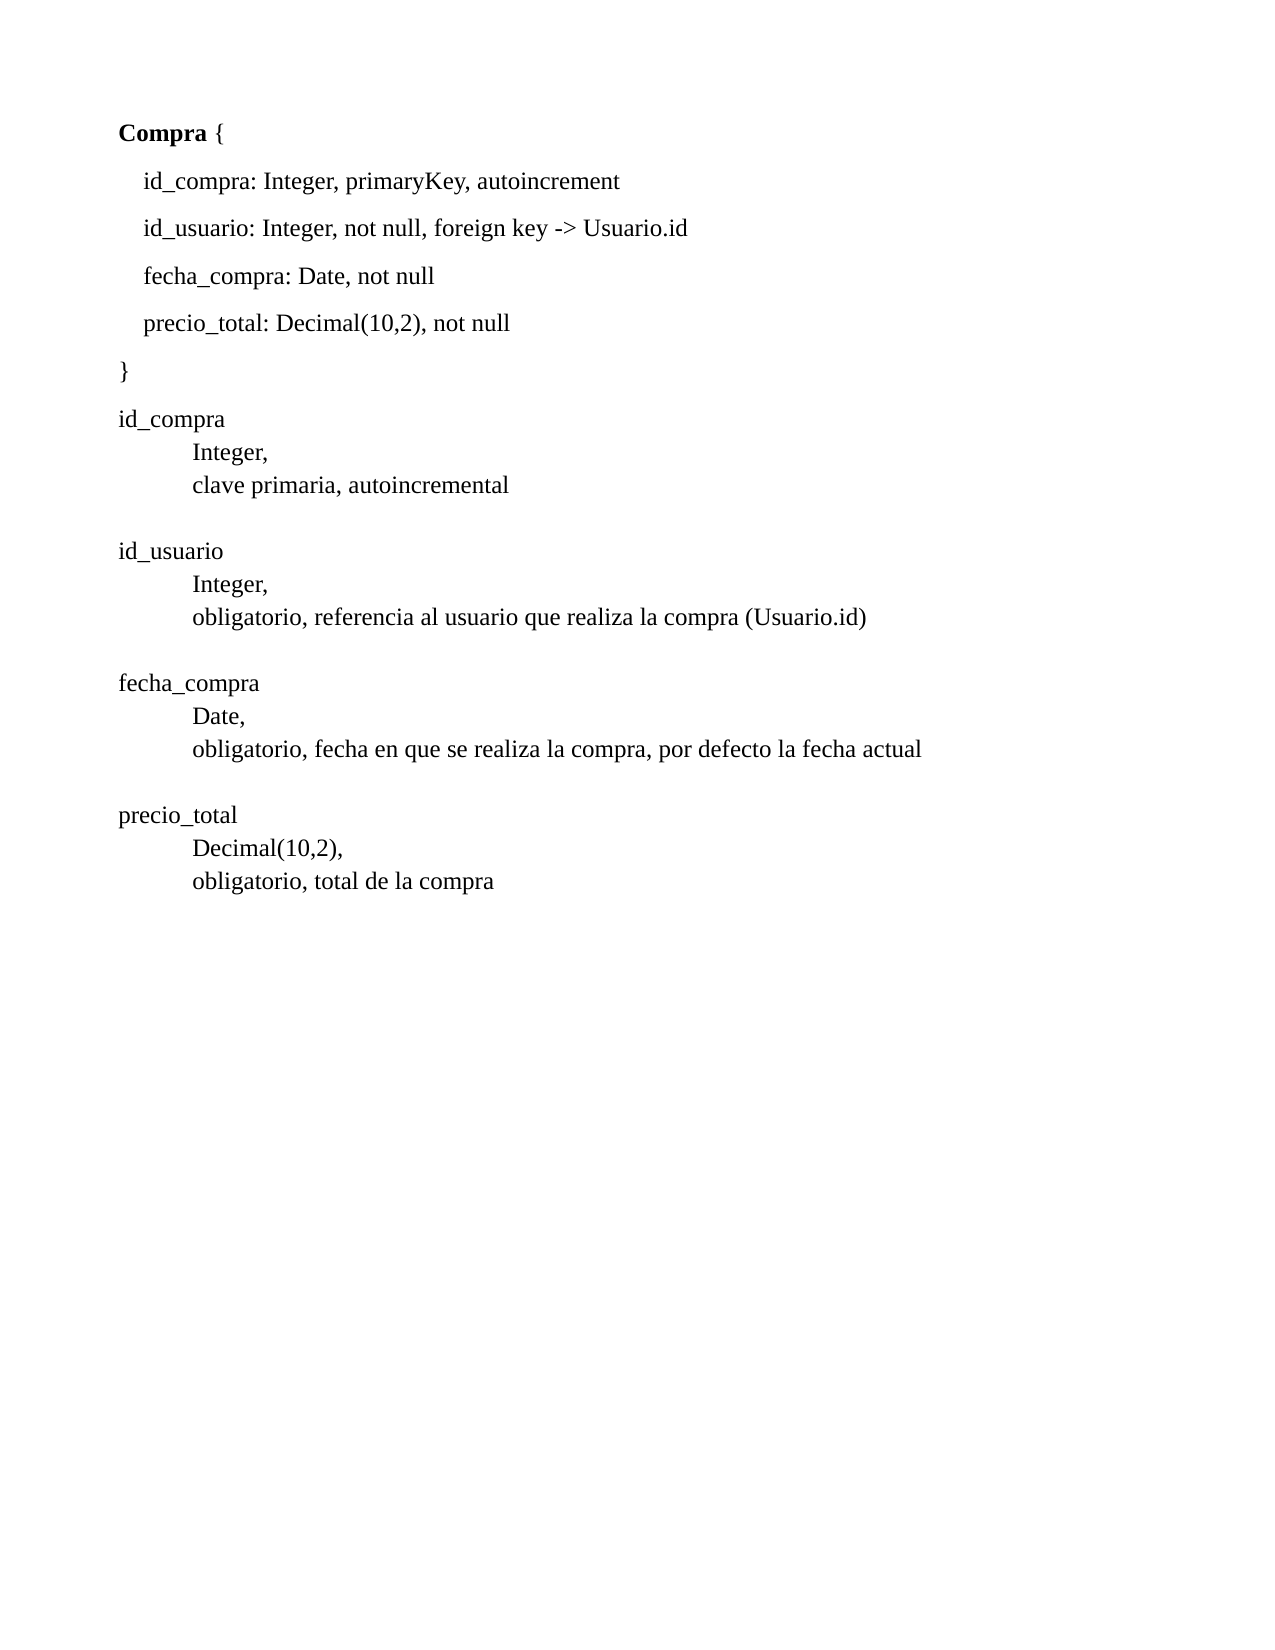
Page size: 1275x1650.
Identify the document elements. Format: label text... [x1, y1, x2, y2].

text precio_total: Decimal(10,2), not null [118, 308, 1157, 337]
text id_compra: Integer, primaryKey, autoincrement [118, 166, 1157, 194]
text id_usuario: Integer, not null, foreign key -> Usuario.id [118, 213, 1157, 242]
text fecha_compra: Date, not null [118, 261, 1157, 290]
text Compra { [118, 118, 1157, 147]
text id_compra Integer, clave primaria, autoincremental id_usuario Integer, obligatorio, referencia al usuario que realiza la compra (Usuario.id) fecha_compra Date, obligatorio, fecha en que se realiza la compra, por defecto la fecha actual precio_total Decimal(10,2), obligatorio, total de la compra [118, 404, 1157, 895]
text } [118, 356, 1157, 385]
